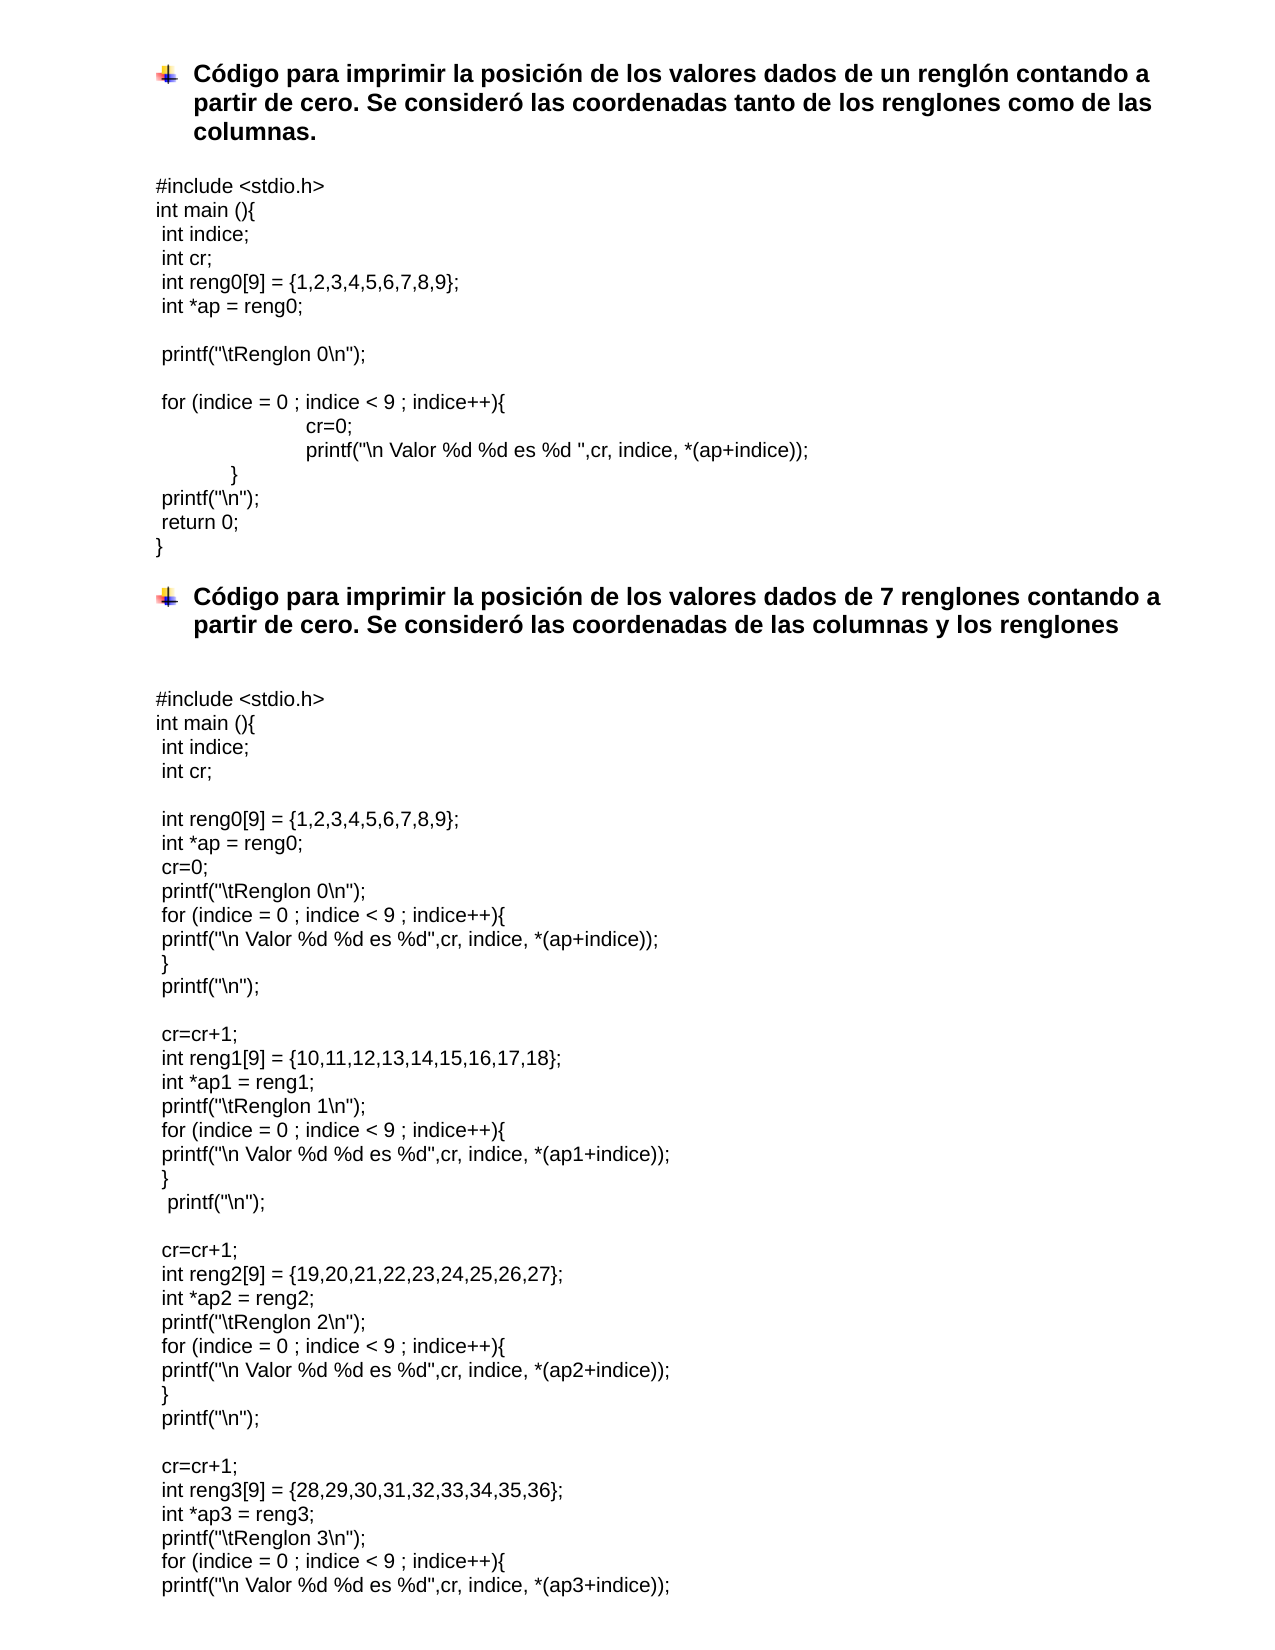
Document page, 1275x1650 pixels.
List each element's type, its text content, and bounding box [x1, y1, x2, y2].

text } [156, 1166, 1205, 1190]
text cr=0; [156, 854, 1205, 878]
text #include <stdio.h> [156, 687, 1205, 711]
text cr=cr+1; [156, 1453, 1205, 1477]
text int reng3[9] = {28,29,30,31,32,33,34,35,36}; [156, 1477, 1205, 1501]
text int reng1[9] = {10,11,12,13,14,15,16,17,18}; [156, 1046, 1205, 1070]
text printf("\tRenglon 0\n"); [156, 878, 1205, 902]
text } [156, 462, 1205, 486]
text printf("\n Valor %d %d es %d ",cr, indice, *(ap+indice)); [156, 438, 1205, 462]
list Código para imprimir la posición de los valores dados de un renglón contando a partir de cero. Se consideró las coordenadas tanto de los renglones como de las columnas. [156, 59, 1205, 145]
text printf("\tRenglon 3\n"); [156, 1525, 1205, 1549]
text int *ap2 = reng2; [156, 1286, 1205, 1310]
text printf("\tRenglon 0\n"); [156, 342, 1205, 366]
text int indice; [156, 735, 1205, 759]
text printf("\n Valor %d %d es %d",cr, indice, *(ap1+indice)); [156, 1142, 1205, 1166]
text return 0; [156, 509, 1205, 533]
text } [156, 533, 1205, 557]
text int reng2[9] = {19,20,21,22,23,24,25,26,27}; [156, 1262, 1205, 1286]
text } [156, 1382, 1205, 1406]
text printf("\n Valor %d %d es %d",cr, indice, *(ap2+indice)); [156, 1358, 1205, 1382]
text int cr; [156, 759, 1205, 783]
text printf("\n"); [156, 486, 1205, 509]
text for (indice = 0 ; indice < 9 ; indice++){ [156, 390, 1205, 414]
text int *ap3 = reng3; [156, 1501, 1205, 1525]
text printf("\n Valor %d %d es %d",cr, indice, *(ap3+indice)); [156, 1573, 1205, 1597]
text cr=cr+1; [156, 1238, 1205, 1262]
text int cr; [156, 246, 1205, 270]
text int indice; [156, 222, 1205, 246]
text printf("\n"); [156, 1406, 1205, 1429]
text printf("\tRenglon 2\n"); [156, 1310, 1205, 1334]
text cr=0; [156, 414, 1205, 438]
text #include <stdio.h> [156, 174, 1205, 198]
text cr=cr+1; [156, 1022, 1205, 1046]
text for (indice = 0 ; indice < 9 ; indice++){ [156, 1549, 1205, 1573]
list Código para imprimir la posición de los valores dados de 7 renglones contando a partir de cero. Se consideró las coordenadas de las columnas y los renglones [156, 581, 1205, 639]
text int *ap1 = reng1; [156, 1070, 1205, 1094]
text int *ap = reng0; [156, 831, 1205, 854]
text int reng0[9] = {1,2,3,4,5,6,7,8,9}; [156, 270, 1205, 294]
text printf("\n Valor %d %d es %d",cr, indice, *(ap+indice)); [156, 926, 1205, 950]
text for (indice = 0 ; indice < 9 ; indice++){ [156, 902, 1205, 926]
text for (indice = 0 ; indice < 9 ; indice++){ [156, 1334, 1205, 1358]
text int main (){ [156, 198, 1205, 222]
text int reng0[9] = {1,2,3,4,5,6,7,8,9}; [156, 807, 1205, 831]
text printf("\n"); [156, 974, 1205, 998]
text printf("\tRenglon 1\n"); [156, 1094, 1205, 1118]
text printf("\n"); [156, 1190, 1205, 1214]
text int *ap = reng0; [156, 294, 1205, 318]
text for (indice = 0 ; indice < 9 ; indice++){ [156, 1118, 1205, 1142]
text } [156, 950, 1205, 974]
text int main (){ [156, 711, 1205, 735]
